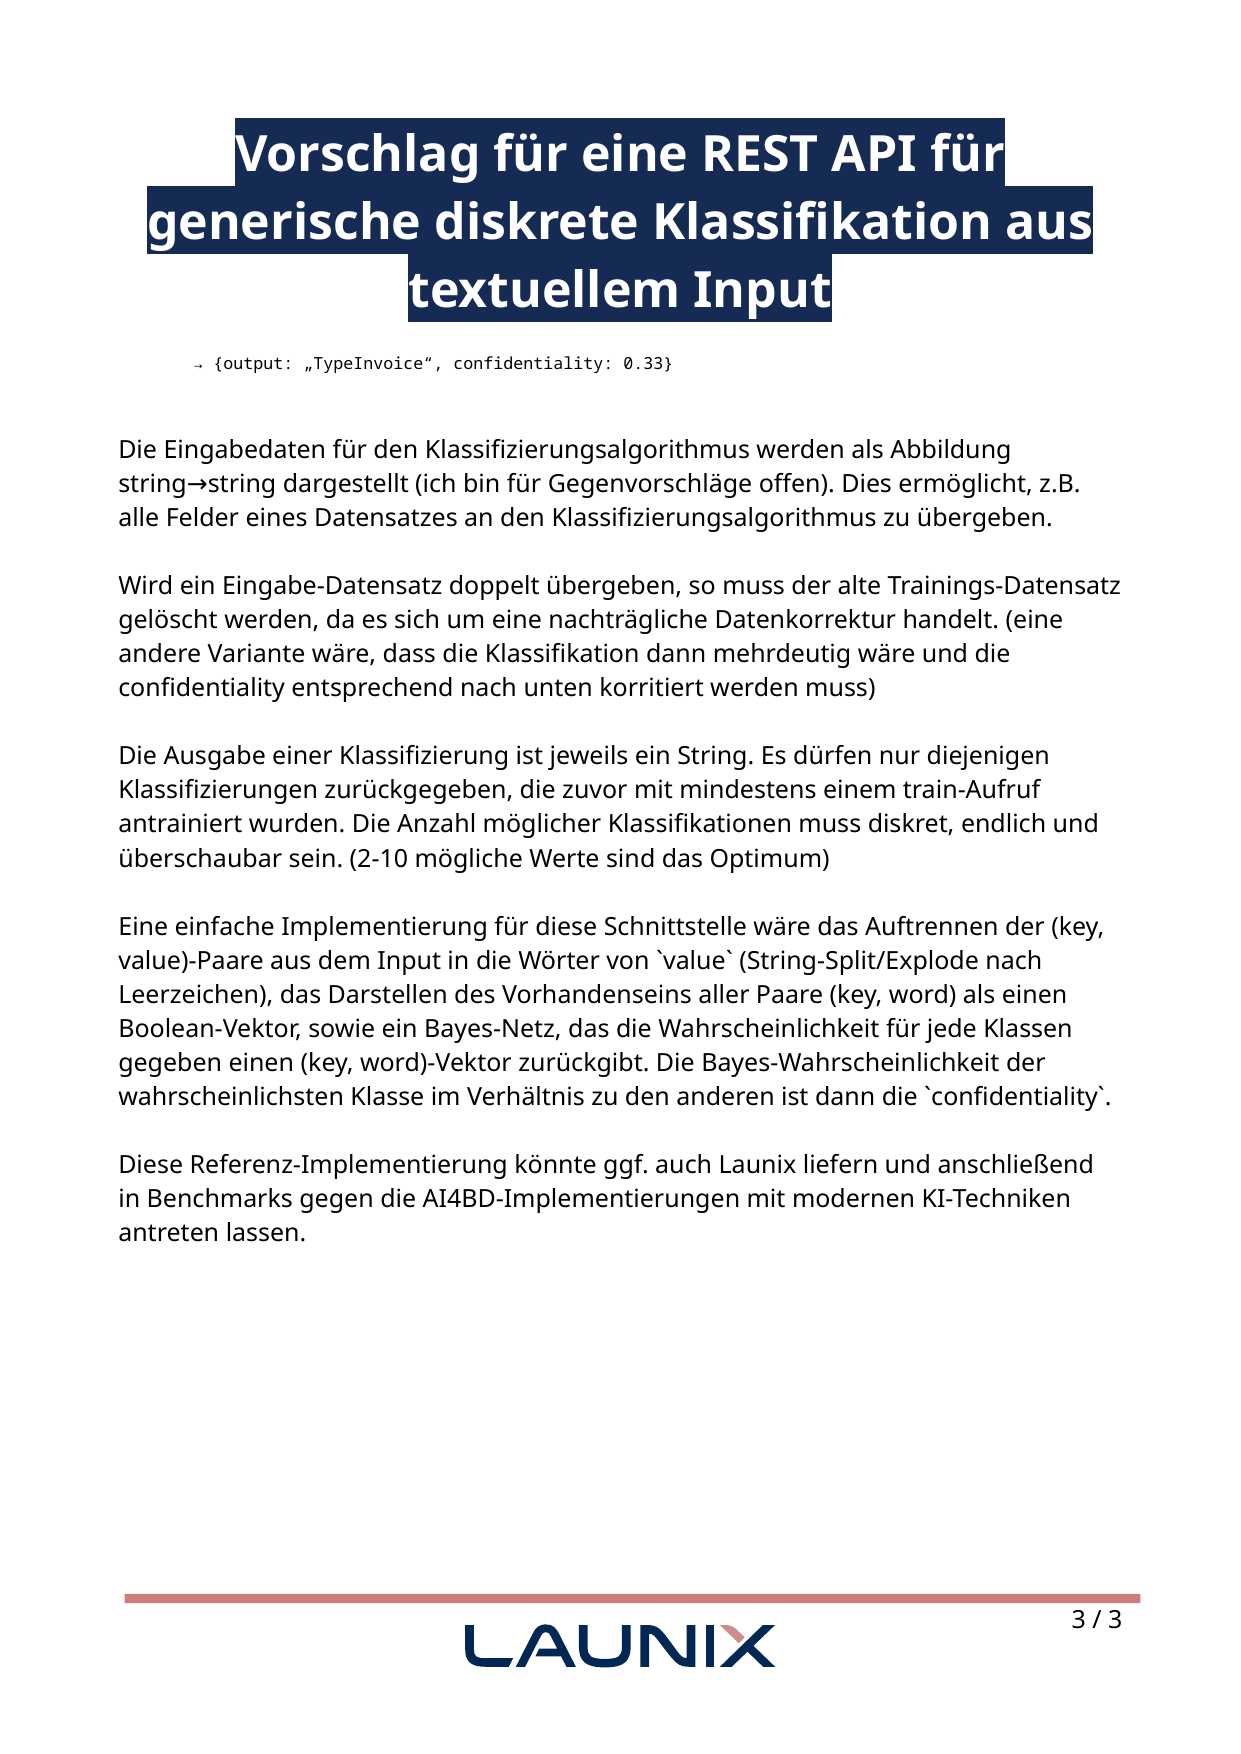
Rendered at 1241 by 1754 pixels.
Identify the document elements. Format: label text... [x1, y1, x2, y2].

text Wird ein Eingabe-Datensatz doppelt übergeben, so muss der alte Trainings-Datensatz gelöscht werden, da es sich um eine nachträgliche Datenkorrektur handelt. (eine andere Variante wäre, dass die Klassifikation dann mehrdeutig wäre und die confidentiality entsprechend nach unten korritiert werden muss) [118, 568, 1122, 704]
text Diese Referenz-Implementierung könnte ggf. auch Launix liefern und anschließend in Benchmarks gegen die AI4BD-Implementierungen mit modernen KI-Techniken antreten lassen. [118, 1147, 1122, 1249]
text Die Eingabedaten für den Klassifizierungsalgorithmus werden als Abbildung string→string dargestellt (ich bin für Gegenvorschläge offen). Dies ermöglicht, z.B. alle Felder eines Datensatzes an den Klassifizierungsalgorithmus zu übergeben. [118, 431, 1122, 534]
text Die Ausgabe einer Klassifizierung ist jeweils ein String. Es dürfen nur diejenigen Klassifizierungen zurückgegeben, die zuvor mit mindestens einem train-Aufruf antrainiert wurden. Die Anzahl möglicher Klassifikationen muss diskret, endlich und überschaubar sein. (2-10 mögliche Werte sind das Optimum) [118, 738, 1122, 874]
text Eine einfache Implementierung für diese Schnittstelle wäre das Auftrennen der (key, value)-Paare aus dem Input in die Wörter von `value` (String-Split/Explode nach Leerzeichen), das Darstellen des Vorhandenseins aller Paare (key, word) als einen Boolean-Vektor, sowie ein Bayes-Netz, das die Wahrscheinlichkeit für jede Klassen gegeben einen (key, word)-Vektor zurückgibt. Die Bayes-Wahrscheinlichkeit der wahrscheinlichsten Klasse im Verhältnis zu den anderen ist dann die `confidentiality`. [118, 908, 1122, 1113]
list → {output: „TypeInvoice“, confidentiality: 0.33} [156, 352, 1122, 397]
